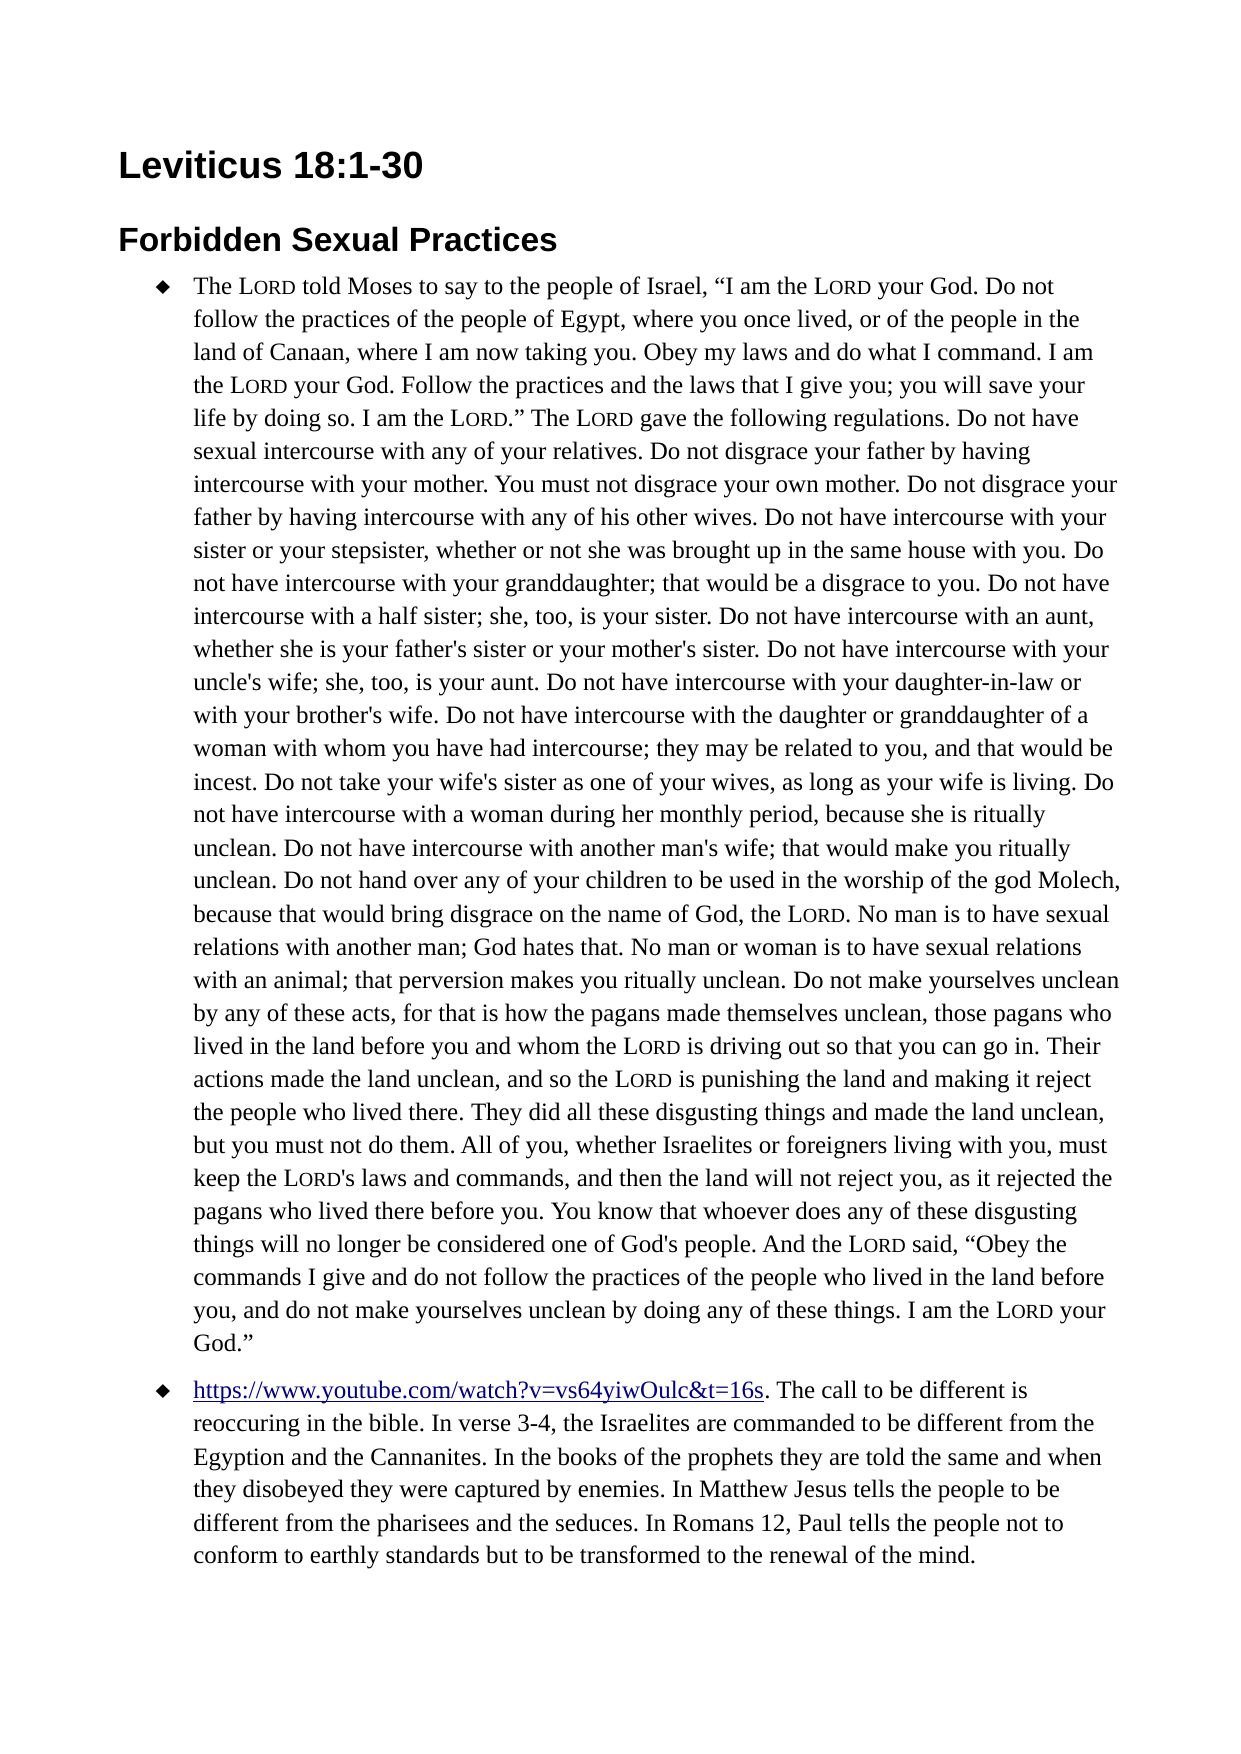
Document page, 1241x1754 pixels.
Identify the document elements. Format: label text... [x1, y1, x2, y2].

subtitle Leviticus 18:1-30 [118, 143, 1122, 187]
list https://www.youtube.com/watch?v=vs64yiwOulc&t=16s. The call to be different is reoccuring in the bible. In verse 3-4, the Israelites are commanded to be different from the Egyption and the Cannanites. In the books of the prophets they are told the same and when they disobeyed they were captured by enemies. In Matthew Jesus tells the people to be different from the pharisees and the seduces. In Romans 12, Paul tells the people not to conform to earthly standards but to be transformed to the renewal of the mind. [156, 1376, 1122, 1569]
list The Lord told Moses to say to the people of Israel, “I am the Lord your God. Do not follow the practices of the people of Egypt, where you once lived, or of the people in the land of Canaan, where I am now taking you. Obey my laws and do what I command. I am the Lord your God. Follow the practices and the laws that I give you; you will save your life by doing so. I am the Lord.” The Lord gave the following regulations. Do not have sexual intercourse with any of your relatives. Do not disgrace your father by having intercourse with your mother. You must not disgrace your own mother. Do not disgrace your father by having intercourse with any of his other wives. Do not have intercourse with your sister or your stepsister, whether or not she was brought up in the same house with you. Do not have intercourse with your granddaughter; that would be a disgrace to you. Do not have intercourse with a half sister; she, too, is your sister. Do not have intercourse with an aunt, whether she is your father's sister or your mother's sister. Do not have intercourse with your uncle's wife; she, too, is your aunt. Do not have intercourse with your daughter-in-law or with your brother's wife. Do not have intercourse with the daughter or granddaughter of a woman with whom you have had intercourse; they may be related to you, and that would be incest. Do not take your wife's sister as one of your wives, as long as your wife is living. Do not have intercourse with a woman during her monthly period, because she is ritually unclean. Do not have intercourse with another man's wife; that would make you ritually unclean. Do not hand over any of your children to be used in the worship of the god Molech, because that would bring disgrace on the name of God, the Lord. No man is to have sexual relations with another man; God hates that. No man or woman is to have sexual relations with an animal; that perversion makes you ritually unclean. Do not make yourselves unclean by any of these acts, for that is how the pagans made themselves unclean, those pagans who lived in the land before you and whom the Lord is driving out so that you can go in. Their actions made the land unclean, and so the Lord is punishing the land and making it reject the people who lived there. They did all these disgusting things and made the land unclean, but you must not do them. All of you, whether Israelites or foreigners living with you, must keep the Lord's laws and commands, and then the land will not reject you, as it rejected the pagans who lived there before you. You know that whoever does any of these disgusting things will no longer be considered one of God's people. And the Lord said, “Obey the commands I give and do not follow the practices of the people who lived in the land before you, and do not make yourselves unclean by doing any of these things. I am the Lord your God.” [156, 271, 1122, 1357]
subtitle Forbidden Sexual Practices [118, 220, 1122, 259]
